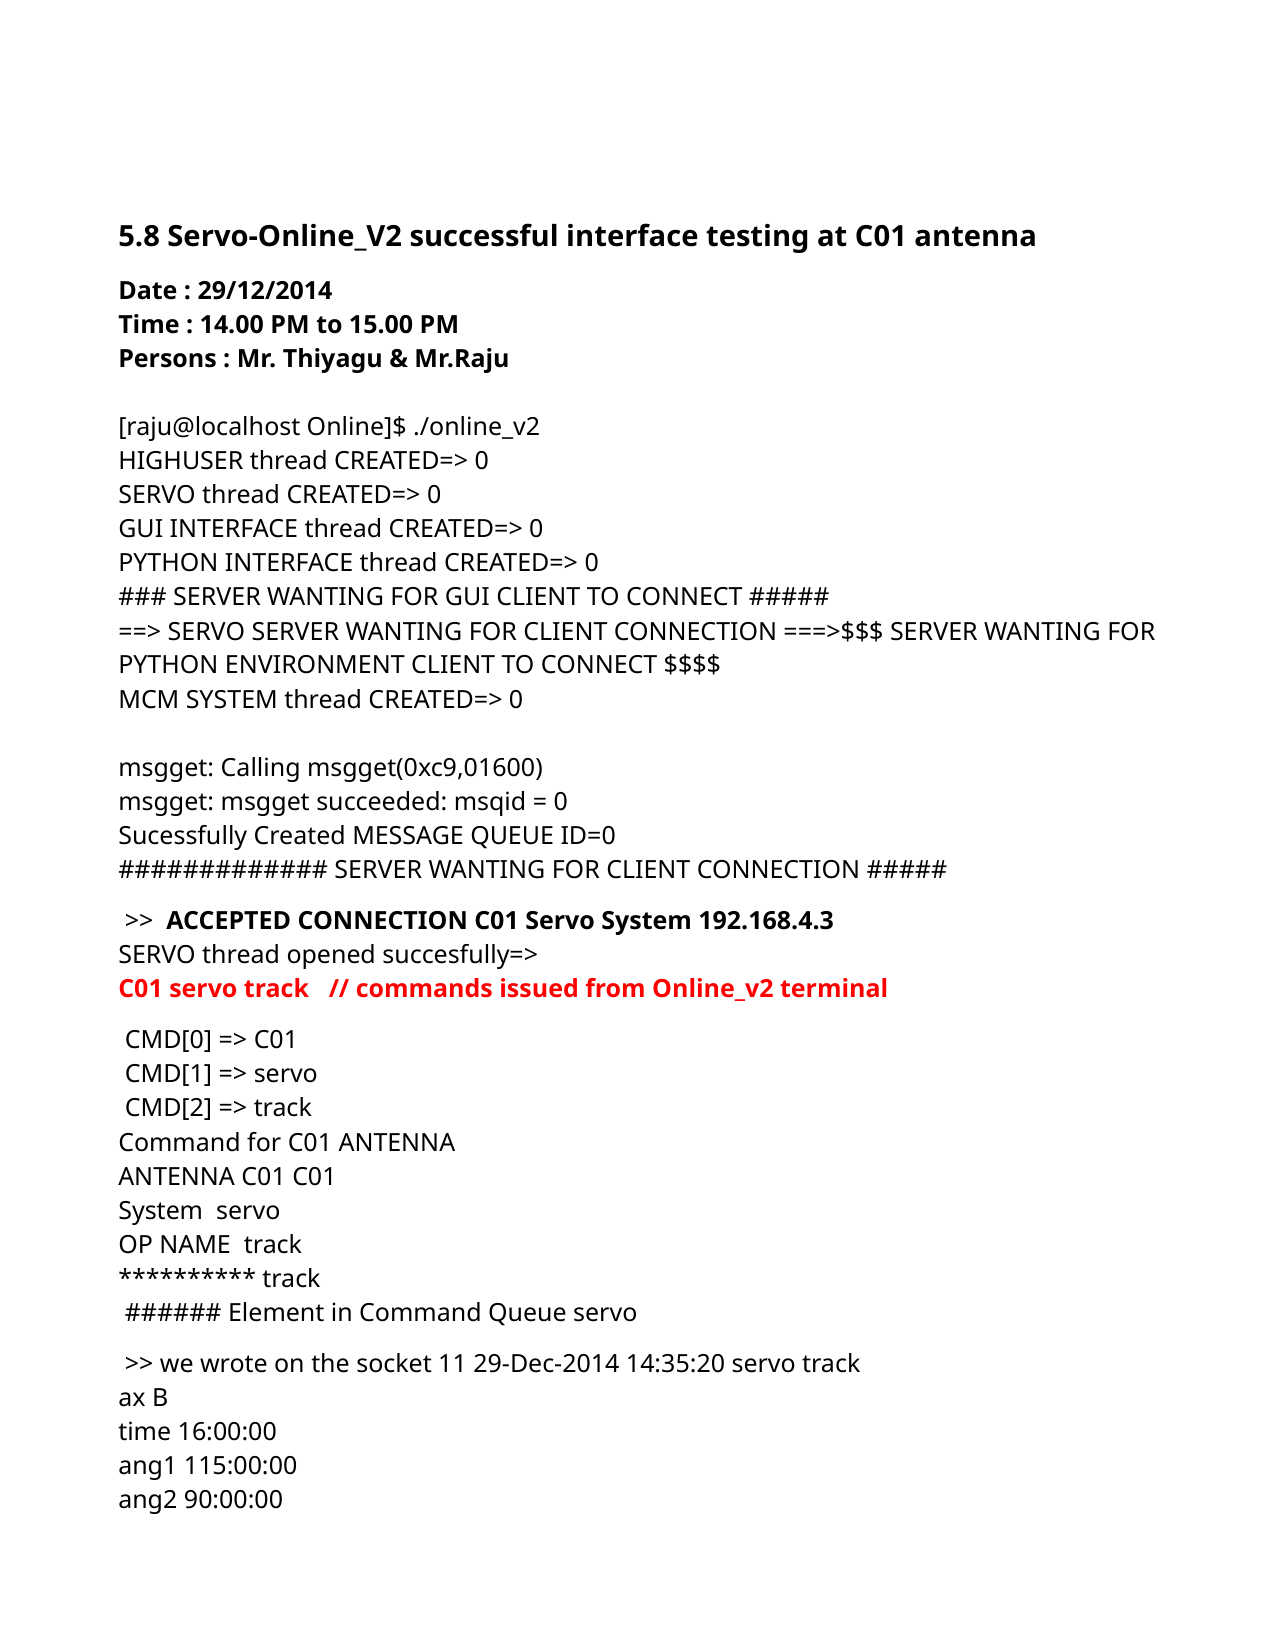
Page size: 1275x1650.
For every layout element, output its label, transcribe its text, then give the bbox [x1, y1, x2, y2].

text System servo [118, 1192, 1157, 1226]
text ### SERVER WANTING FOR GUI CLIENT TO CONNECT ##### [118, 579, 1157, 613]
text CMD[0] => C01 [118, 1022, 1157, 1056]
text Persons : Mr. Thiyagu & Mr.Raju [118, 341, 1157, 375]
text ###### Element in Command Queue servo [118, 1294, 1157, 1328]
text ############# SERVER WANTING FOR CLIENT CONNECTION ##### [118, 852, 1157, 886]
text ==> SERVO SERVER WANTING FOR CLIENT CONNECTION ===>$$$ SERVER WANTING FOR PYTHON ENVIRONMENT CLIENT TO CONNECT $$$$ [118, 613, 1157, 681]
text ang1 115:00:00 [118, 1448, 1157, 1482]
text GUI INTERFACE thread CREATED=> 0 [118, 511, 1157, 545]
text >> we wrote on the socket 11 29-Dec-2014 14:35:20 servo track [118, 1346, 1157, 1380]
text HIGHUSER thread CREATED=> 0 [118, 443, 1157, 477]
text SERVO thread CREATED=> 0 [118, 477, 1157, 511]
text ax B [118, 1380, 1157, 1414]
text MCM SYSTEM thread CREATED=> 0 [118, 681, 1157, 715]
text Date : 29/12/2014 [118, 272, 1157, 307]
text msgget: Calling msgget(0xc9,01600) [118, 749, 1157, 783]
text Command for C01 ANTENNA [118, 1124, 1157, 1158]
text Sucessfully Created MESSAGE QUEUE ID=0 [118, 817, 1157, 852]
text ang2 90:00:00 [118, 1482, 1157, 1516]
text msgget: msgget succeeded: msqid = 0 [118, 783, 1157, 817]
text [raju@localhost Online]$ ./online_v2 [118, 409, 1157, 443]
text C01 servo track // commands issued from Online_v2 terminal [118, 971, 1157, 1005]
text CMD[1] => servo [118, 1056, 1157, 1090]
text CMD[2] => track [118, 1090, 1157, 1124]
text OP NAME track [118, 1226, 1157, 1260]
text ANTENNA C01 C01 [118, 1158, 1157, 1192]
text 5.8 Servo-Online_V2 successful interface testing at C01 antenna [118, 216, 1157, 255]
text PYTHON INTERFACE thread CREATED=> 0 [118, 545, 1157, 579]
text time 16:00:00 [118, 1414, 1157, 1448]
text Time : 14.00 PM to 15.00 PM [118, 307, 1157, 341]
text ********** track [118, 1260, 1157, 1294]
text SERVO thread opened succesfully=> [118, 937, 1157, 971]
text >> ACCEPTED CONNECTION C01 Servo System 192.168.4.3 [118, 903, 1157, 937]
